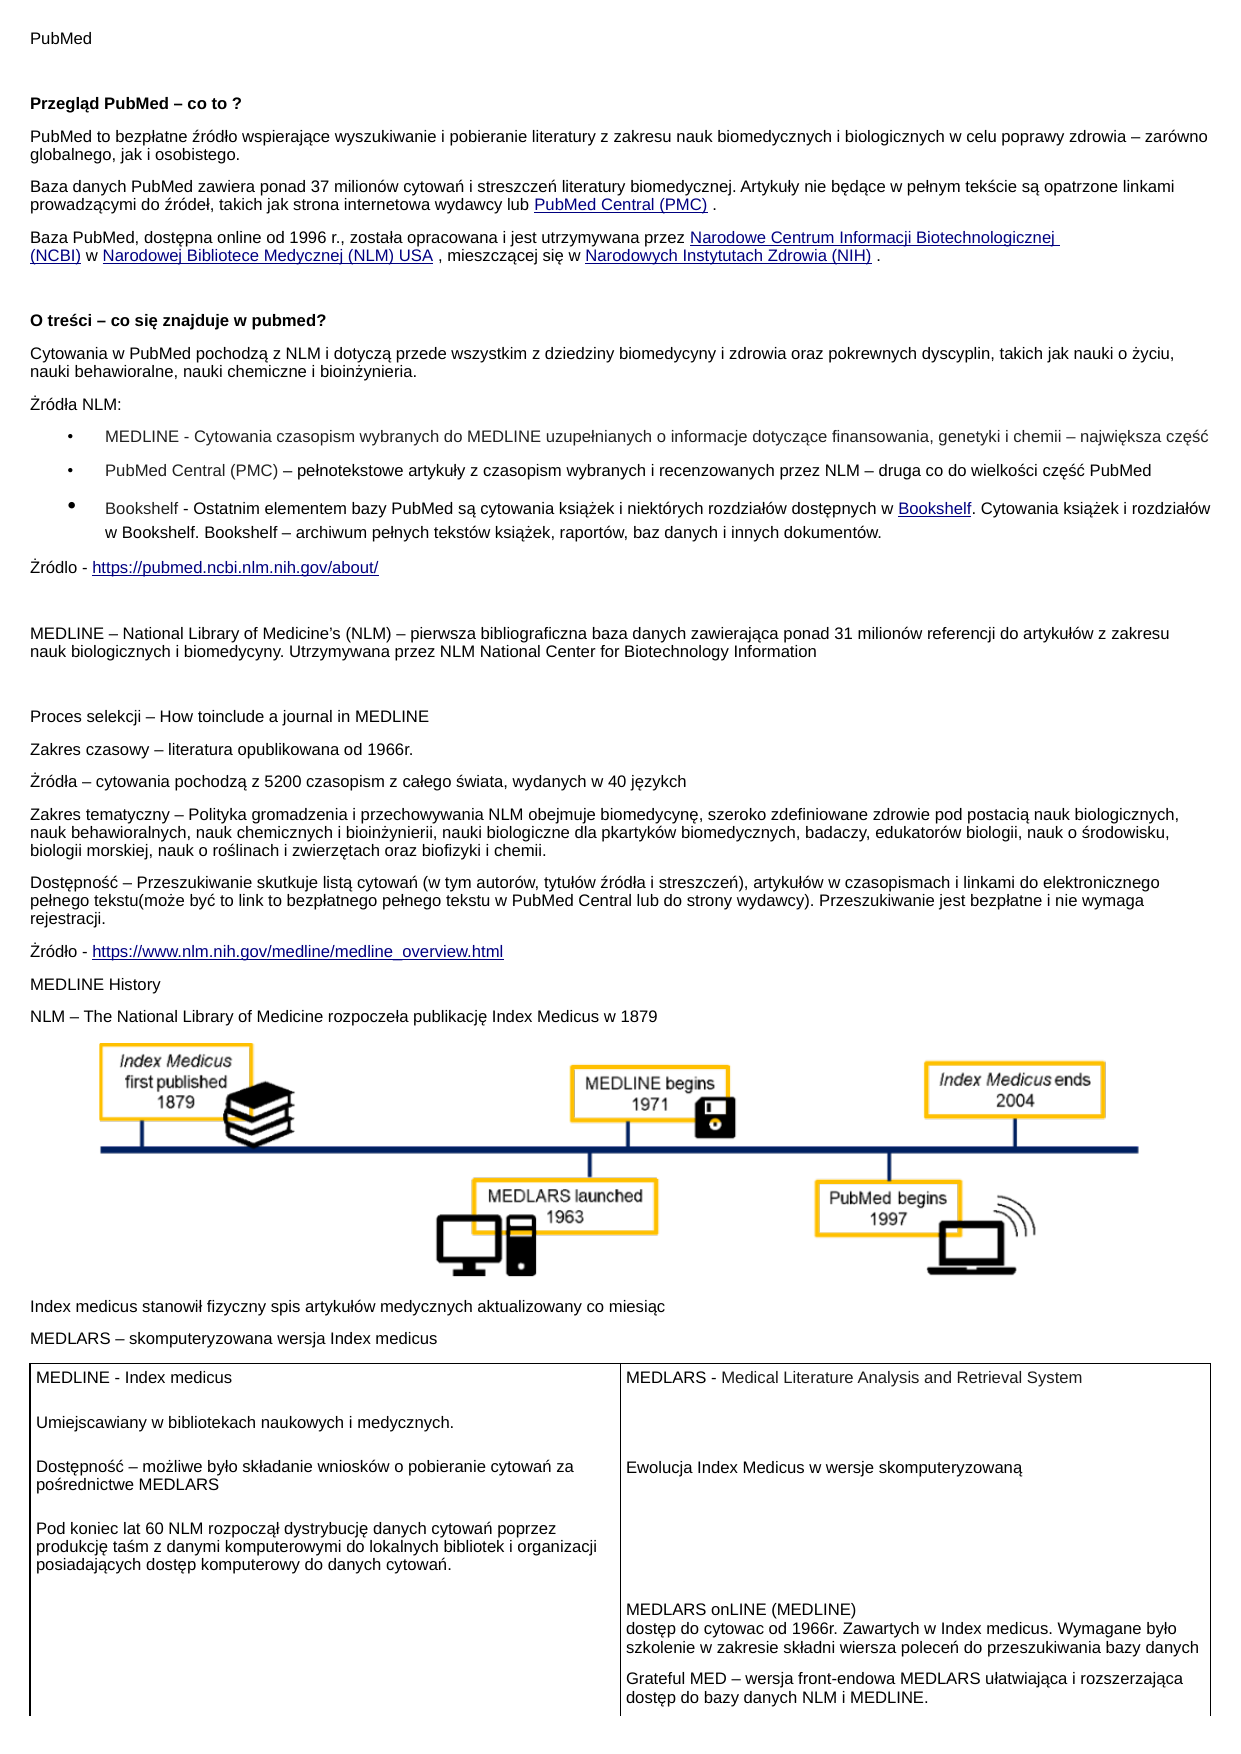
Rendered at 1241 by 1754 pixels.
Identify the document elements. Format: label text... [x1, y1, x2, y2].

table_cell [31, 1663, 620, 1716]
text Żródła – cytowania pochodzą z 5200 czasopism z całego świata, wydanych w 40 językch [30, 773, 1211, 791]
table_header MEDLARS - Medical Literature Analysis and Retrieval System [621, 1364, 1210, 1408]
text MEDLINE – National Library of Medicine’s (NLM) – pierwsza bibliograficzna baza danych zawierająca ponad 31 milionów referencji do artykułów z zakresu nauk biologicznych i biomedycyny. Utrzymywana przez NLM National Center for Biotechnology Information [30, 625, 1211, 661]
table_cell MEDLARS onLINE (MEDLINE) dostęp do cytowac od 1966r. Zawartych w Index medicus. Wymagane było szkolenie w zakresie składni wiersza poleceń do przeszukiwania bazy danych [621, 1594, 1210, 1663]
text Baza PubMed, dostępna online od 1996 r., została opracowana i jest utrzymywana przez Narodowe Centrum Informacji Biotechnologicznej (NCBI) w Narodowej Bibliotece Medycznej (NLM) USA , mieszczącej się w Narodowych Instytutach Zdrowia (NIH) . [30, 229, 1211, 265]
table_cell [621, 1408, 1210, 1452]
text Przegląd PubMed – co to ? [30, 95, 1211, 113]
text Żródła NLM: [30, 396, 1211, 413]
text MEDLARS – skomputeryzowana wersja Index medicus [30, 1330, 1211, 1348]
table_header MEDLINE - Index medicus [31, 1364, 620, 1408]
text O treści – co się znajduje w pubmed? [30, 312, 1211, 330]
text PubMed to bezpłatne źródło wspierające wyszukiwanie i pobieranie literatury z zakresu nauk biomedycznych i biologicznych w celu poprawy zdrowia – zarówno globalnego, jak i osobistego. [30, 128, 1211, 164]
text Zakres czasowy – literatura opublikowana od 1966r. [30, 741, 1211, 758]
table_cell Ewolucja Index Medicus w wersje skomputeryzowaną [621, 1452, 1210, 1514]
text Zakres tematyczny – Polityka gromadzenia i przechowywania NLM obejmuje biomedycynę, szeroko zdefiniowane zdrowie pod postacią nauk biologicznych, nauk behawioralnych, nauk chemicznych i bioinżynierii, nauki biologiczne dla pkartyków biomedycznych, badaczy, edukatorów biologii, nauk o środowisku, biologii morskiej, nauk o roślinach i zwierzętach oraz biofizyki i chemii. [30, 806, 1211, 860]
table_cell [621, 1514, 1210, 1594]
text MEDLINE History [30, 976, 1211, 994]
table_cell Umiejscawiany w bibliotekach naukowych i medycznych. [31, 1408, 620, 1452]
text PubMed [30, 30, 1211, 48]
table_cell [31, 1594, 620, 1663]
table_cell Pod koniec lat 60 NLM rozpoczął dystrybucję danych cytowań poprzez produkcję taśm z danymi komputerowymi do lokalnych bibliotek i organizacji posiadających dostęp komputerowy do danych cytowań. [31, 1514, 620, 1594]
text NLM – The National Library of Medicine rozpoczeła publikację Index Medicus w 1879 [30, 1008, 1211, 1026]
list Bookshelf - Ostatnim elementem bazy PubMed są cytowania książek i niektórych rozdziałów dostępnych w Bookshelf. Cytowania książek i rozdziałów w Bookshelf. Bookshelf – archiwum pełnych tekstów książek, raportów, baz danych i innych dokumentów. [67, 497, 1211, 542]
text Baza danych PubMed zawiera ponad 37 milionów cytowań i streszczeń literatury biomedycznej. Artykuły nie będące w pełnym tekście są opatrzone linkami prowadzącymi do źródeł, takich jak strona internetowa wydawcy lub PubMed Central (PMC) . [30, 178, 1211, 214]
picture [99, 1043, 1142, 1298]
text Index medicus stanowił fizyczny spis artykułów medycznych aktualizowany co miesiąc [30, 1041, 1211, 1316]
text Proces selekcji – How toinclude a journal in MEDLINE [30, 708, 1211, 726]
list PubMed Central (PMC) – pełnotekstowe artykuły z czasopism wybranych i recenzowanych przez NLM – druga co do wielkości część PubMed [67, 461, 1211, 480]
text Żródlo - https://pubmed.ncbi.nlm.nih.gov/about/ [30, 559, 1211, 577]
table_cell Dostępność – możliwe było składanie wniosków o pobieranie cytowań za pośrednictwe MEDLARS [31, 1452, 620, 1514]
text Cytowania w PubMed pochodzą z NLM i dotyczą przede wszystkim z dziedziny biomedycyny i zdrowia oraz pokrewnych dyscyplin, takich jak nauki o życiu, nauki behawioralne, nauki chemiczne i bioinżynieria. [30, 345, 1211, 381]
text Dostępność – Przeszukiwanie skutkuje listą cytowań (w tym autorów, tytułów źródła i streszczeń), artykułów w czasopismach i linkami do elektronicznego pełnego tekstu(może być to link to bezpłatnego pełnego tekstu w PubMed Central lub do strony wydawcy). Przeszukiwanie jest bezpłatne i nie wymaga rejestracji. [30, 874, 1211, 928]
table_cell Grateful MED – wersja front-endowa MEDLARS ułatwiająca i rozszerzająca dostęp do bazy danych NLM i MEDLINE. [621, 1663, 1210, 1716]
text Żródło - https://www.nlm.nih.gov/medline/medline_overview.html [30, 943, 1211, 961]
list MEDLINE - Cytowania czasopism wybranych do MEDLINE uzupełnianych o informacje dotyczące finansowania, genetyki i chemii – największa część [67, 428, 1211, 446]
